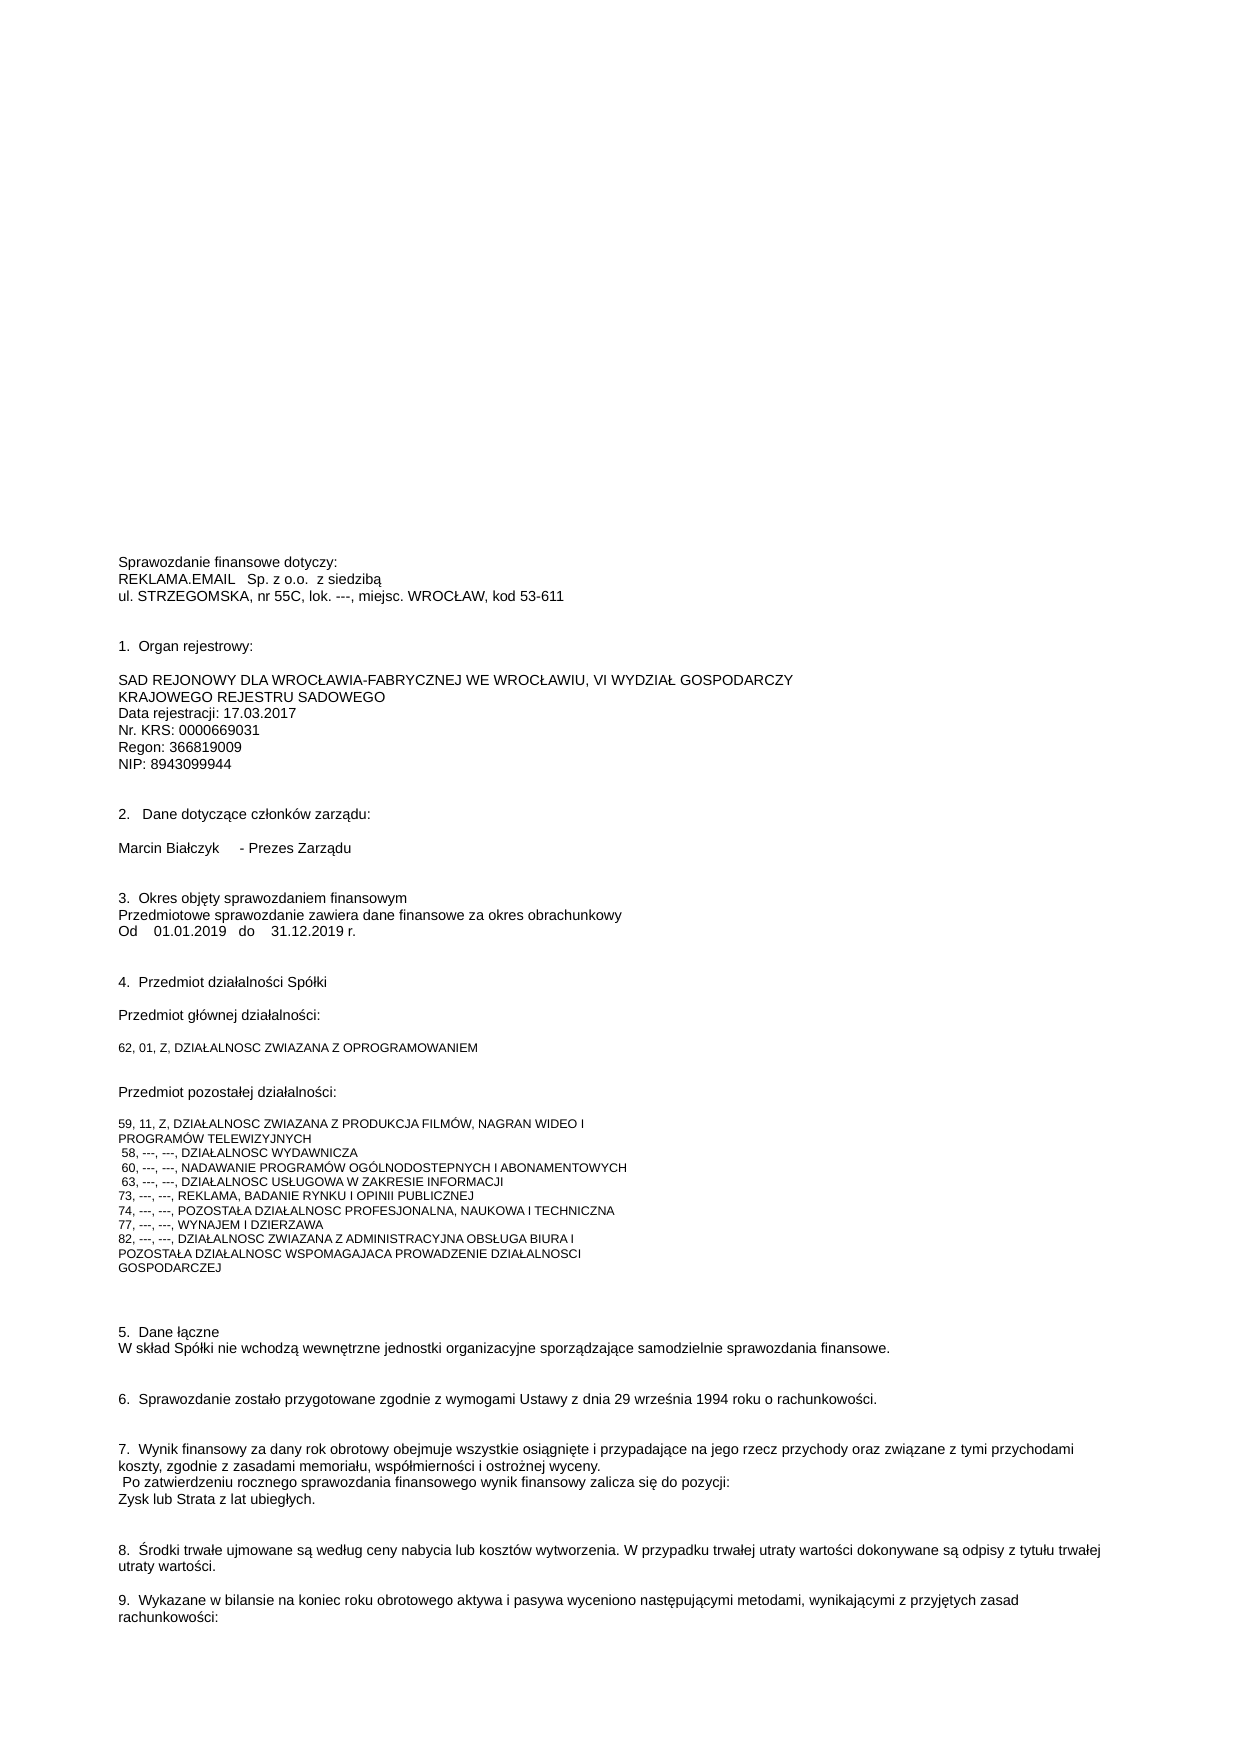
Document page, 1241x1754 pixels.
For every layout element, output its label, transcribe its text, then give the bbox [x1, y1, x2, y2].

text 1. Organ rejestrowy: [118, 638, 1122, 655]
text KRAJOWEGO REJESTRU SADOWEGO [118, 688, 1122, 705]
text SAD REJONOWY DLA WROCŁAWIA-FABRYCZNEJ WE WROCŁAWIU, VI WYDZIAŁ GOSPODARCZY [118, 672, 1122, 688]
text Regon: 366819009 [118, 739, 1122, 755]
text 77, ---, ---, WYNAJEM I DZIERZAWA [118, 1218, 1122, 1232]
text 8. Środki trwałe ujmowane są według ceny nabycia lub kosztów wytworzenia. W przypadku trwałej utraty wartości dokonywane są odpisy z tytułu trwałej utraty wartości. [118, 1541, 1122, 1575]
text Marcin Białczyk - Prezes Zarządu [118, 839, 1122, 856]
text 7. Wynik finansowy za dany rok obrotowy obejmuje wszystkie osiągnięte i przypadające na jego rzecz przychody oraz związane z tymi przychodami koszty, zgodnie z zasadami memoriału, współmierności i ostrożnej wyceny. [118, 1441, 1122, 1474]
text 9. Wykazane w bilansie na koniec roku obrotowego aktywa i pasywa wyceniono następującymi metodami, wynikającymi z przyjętych zasad rachunkowości: [118, 1592, 1122, 1625]
text NIP: 8943099944 [118, 755, 1122, 772]
text 60, ---, ---, NADAWANIE PROGRAMÓW OGÓLNODOSTEPNYCH I ABONAMENTOWYCH [118, 1160, 1122, 1175]
text POZOSTAŁA DZIAŁALNOSC WSPOMAGAJACA PROWADZENIE DZIAŁALNOSCI [118, 1247, 1122, 1261]
text 82, ---, ---, DZIAŁALNOSC ZWIAZANA Z ADMINISTRACYJNA OBSŁUGA BIURA I [118, 1232, 1122, 1247]
text 63, ---, ---, DZIAŁALNOSC USŁUGOWA W ZAKRESIE INFORMACJI [118, 1175, 1122, 1189]
text 74, ---, ---, POZOSTAŁA DZIAŁALNOSC PROFESJONALNA, NAUKOWA I TECHNICZNA [118, 1203, 1122, 1218]
text Data rejestracji: 17.03.2017 [118, 705, 1122, 722]
text 3. Okres objęty sprawozdaniem finansowym [118, 889, 1122, 906]
text 73, ---, ---, REKLAMA, BADANIE RYNKU I OPINII PUBLICZNEJ [118, 1189, 1122, 1203]
text PROGRAMÓW TELEWIZYJNYCH [118, 1132, 1122, 1146]
text Od 01.01.2019 do 31.12.2019 r. [118, 923, 1122, 940]
text REKLAMA.EMAIL Sp. z o.o. z siedzibą [118, 571, 1122, 588]
text 2. Dane dotyczące członków zarządu: [118, 806, 1122, 822]
text Nr. KRS: 0000669031 [118, 722, 1122, 739]
text 6. Sprawozdanie zostało przygotowane zgodnie z wymogami Ustawy z dnia 29 września 1994 roku o rachunkowości. [118, 1390, 1122, 1407]
text Przedmiotowe sprawozdanie zawiera dane finansowe za okres obrachunkowy [118, 906, 1122, 923]
text Sprawozdanie finansowe dotyczy: [118, 554, 1122, 571]
text Przedmiot pozostałej działalności: [118, 1084, 1122, 1100]
text GOSPODARCZEJ [118, 1261, 1122, 1275]
text 62, 01, Z, DZIAŁALNOSC ZWIAZANA Z OPROGRAMOWANIEM [118, 1041, 1122, 1055]
text W skład Spółki nie wchodzą wewnętrzne jednostki organizacyjne sporządzające samodzielnie sprawozdania finansowe. [118, 1340, 1122, 1357]
text 5. Dane łączne [118, 1323, 1122, 1340]
text ul. STRZEGOMSKA, nr 55C, lok. ---, miejsc. WROCŁAW, kod 53-611 [118, 588, 1122, 604]
text 59, 11, Z, DZIAŁALNOSC ZWIAZANA Z PRODUKCJA FILMÓW, NAGRAN WIDEO I [118, 1117, 1122, 1132]
text Przedmiot głównej działalności: [118, 1007, 1122, 1024]
text Po zatwierdzeniu rocznego sprawozdania finansowego wynik finansowy zalicza się do pozycji: [118, 1474, 1122, 1491]
text 4. Przedmiot działalności Spółki [118, 973, 1122, 990]
text Zysk lub Strata z lat ubiegłych. [118, 1491, 1122, 1508]
text 58, ---, ---, DZIAŁALNOSC WYDAWNICZA [118, 1146, 1122, 1160]
